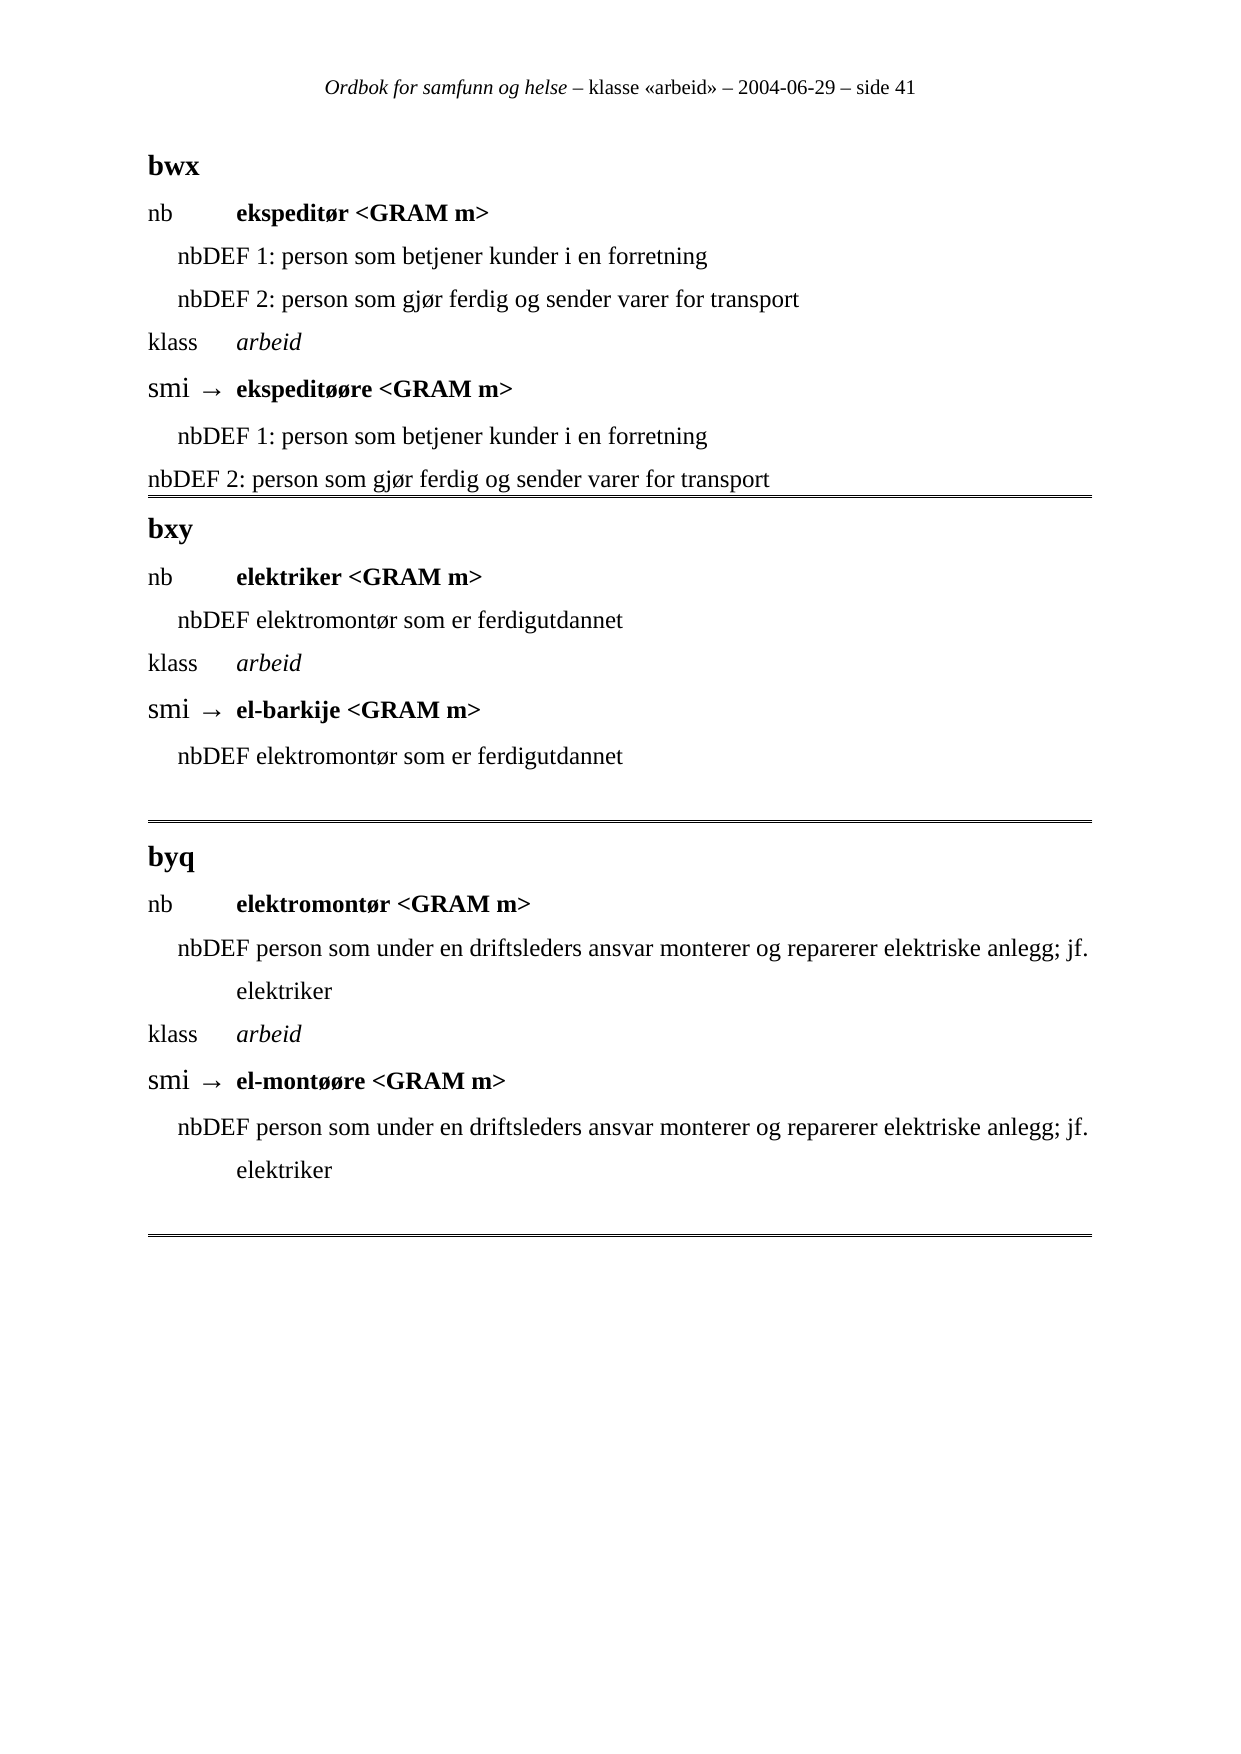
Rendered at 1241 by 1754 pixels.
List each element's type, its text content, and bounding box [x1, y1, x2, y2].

text smi → el-barkije <GRAM m> [148, 691, 1092, 724]
text klass arbeid [148, 648, 1092, 677]
text klass arbeid [148, 327, 1092, 356]
text smi → ekspeditøøre <GRAM m> [148, 370, 1092, 404]
text nb ekspeditør <GRAM m> [148, 198, 1092, 227]
text klass arbeid [148, 1019, 1092, 1048]
text nbDEF person som under en driftsleders ansvar monterer og reparerer elektriske anlegg; jf. elektriker [177, 933, 1092, 1004]
text nbDEF 2: person som gjør ferdig og sender varer for transport [177, 284, 1092, 313]
text smi → el-montøøre <GRAM m> [148, 1062, 1092, 1096]
text nbDEF 1: person som betjener kunder i en forretning [177, 421, 1092, 449]
text byq [148, 839, 1092, 873]
text nbDEF elektromontør som er ferdigutdannet [177, 605, 1092, 633]
text nb elektriker <GRAM m> [148, 562, 1092, 590]
text nbDEF person som under en driftsleders ansvar monterer og reparerer elektriske anlegg; jf. elektriker [177, 1112, 1092, 1184]
text bxy [148, 511, 1092, 545]
text nbDEF 1: person som betjener kunder i en forretning [177, 241, 1092, 270]
text nb elektromontør <GRAM m> [148, 889, 1092, 918]
text bwx [148, 148, 1092, 181]
text nbDEF elektromontør som er ferdigutdannet [177, 741, 1092, 770]
text nbDEF 2: person som gjør ferdig og sender varer for transport [148, 464, 1092, 495]
